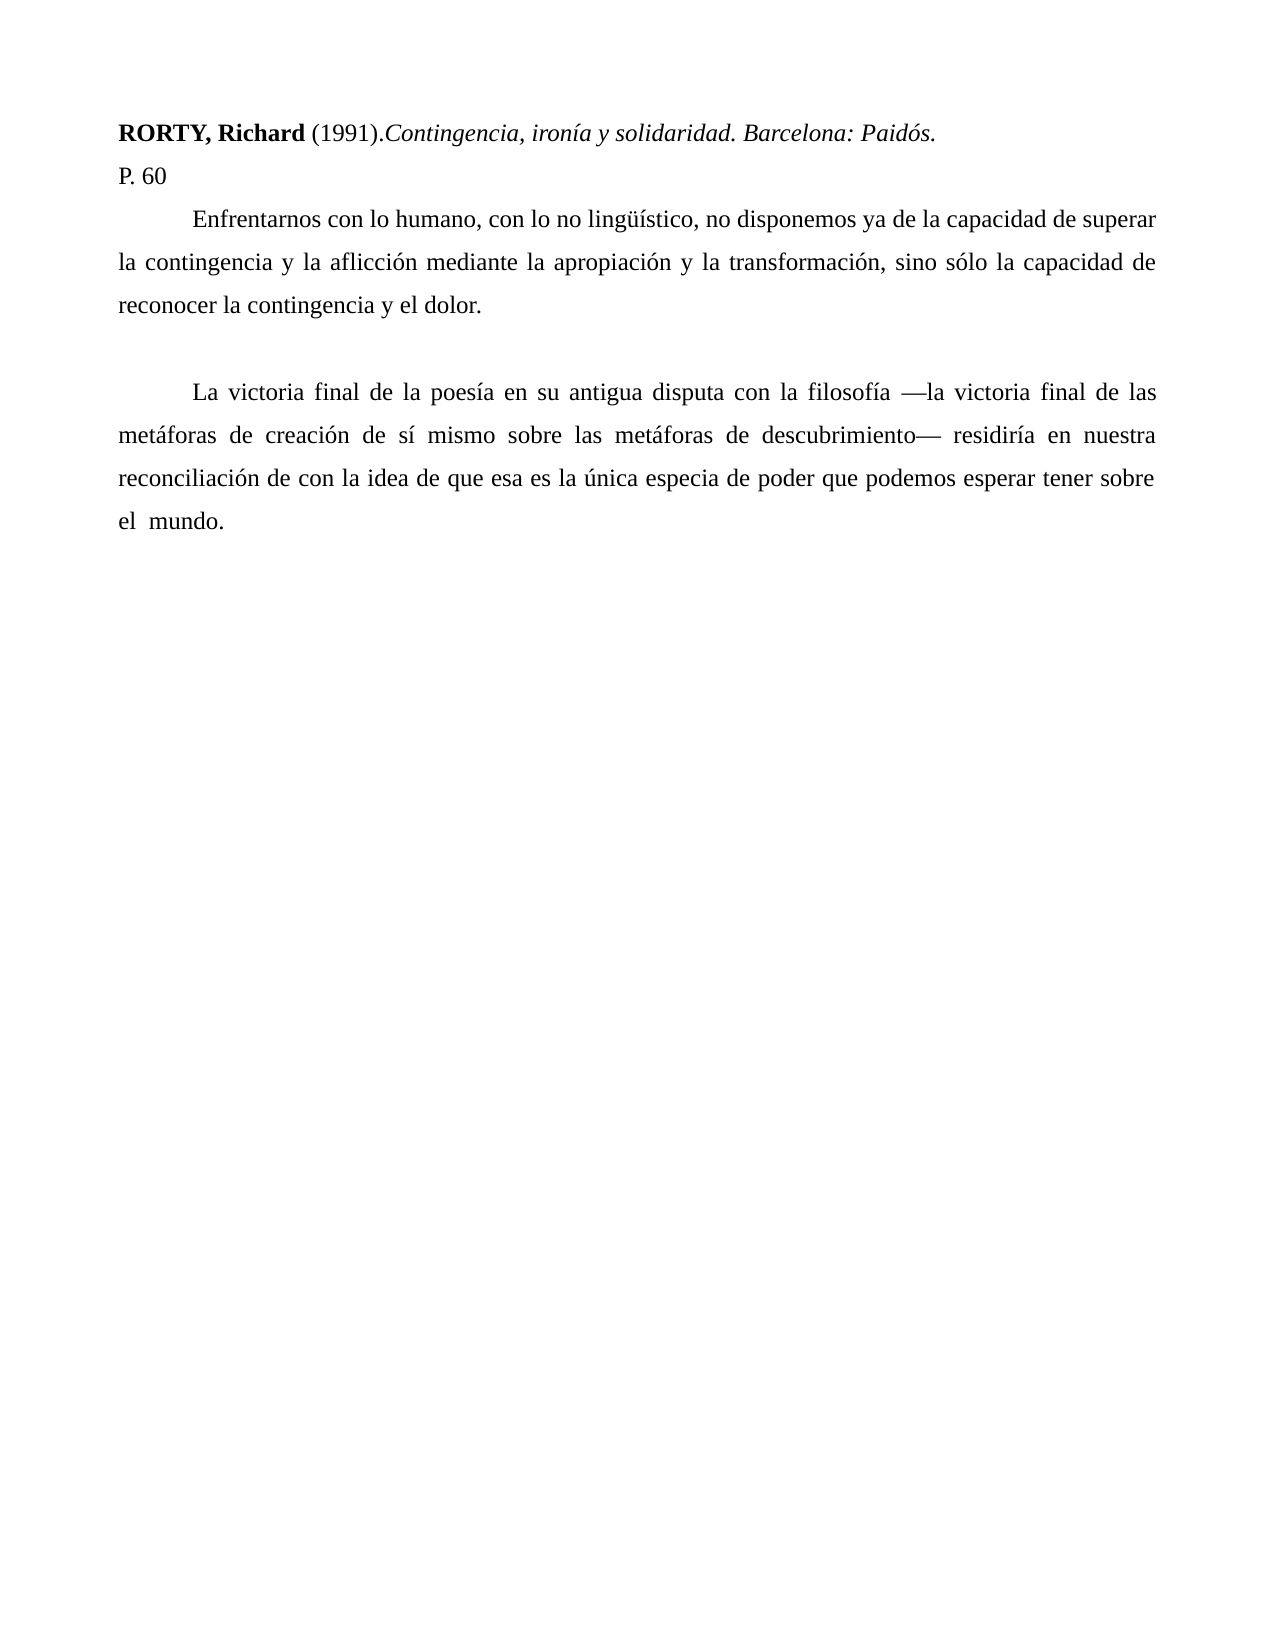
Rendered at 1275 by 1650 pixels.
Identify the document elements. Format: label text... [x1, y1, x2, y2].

text RORTY, Richard (1991).Contingencia, ironía y solidaridad. Barcelona: Paidós. [118, 118, 1157, 147]
text P. 60 [118, 161, 1157, 190]
text La victoria final de la poesía en su antigua disputa con la filosofía —la victoria final de las metáforas de creación de sí mismo sobre las metáforas de descubrimiento— residiría en nuestra reconciliación de con la idea de que esa es la única especia de poder que podemos esperar tener sobre el mundo. [118, 377, 1157, 535]
text Enfrentarnos con lo humano, con lo no lingüístico, no disponemos ya de la capacidad de superar la contingencia y la aflicción mediante la apropiación y la transformación, sino sólo la capacidad de reconocer la contingencia y el dolor. [118, 204, 1157, 319]
